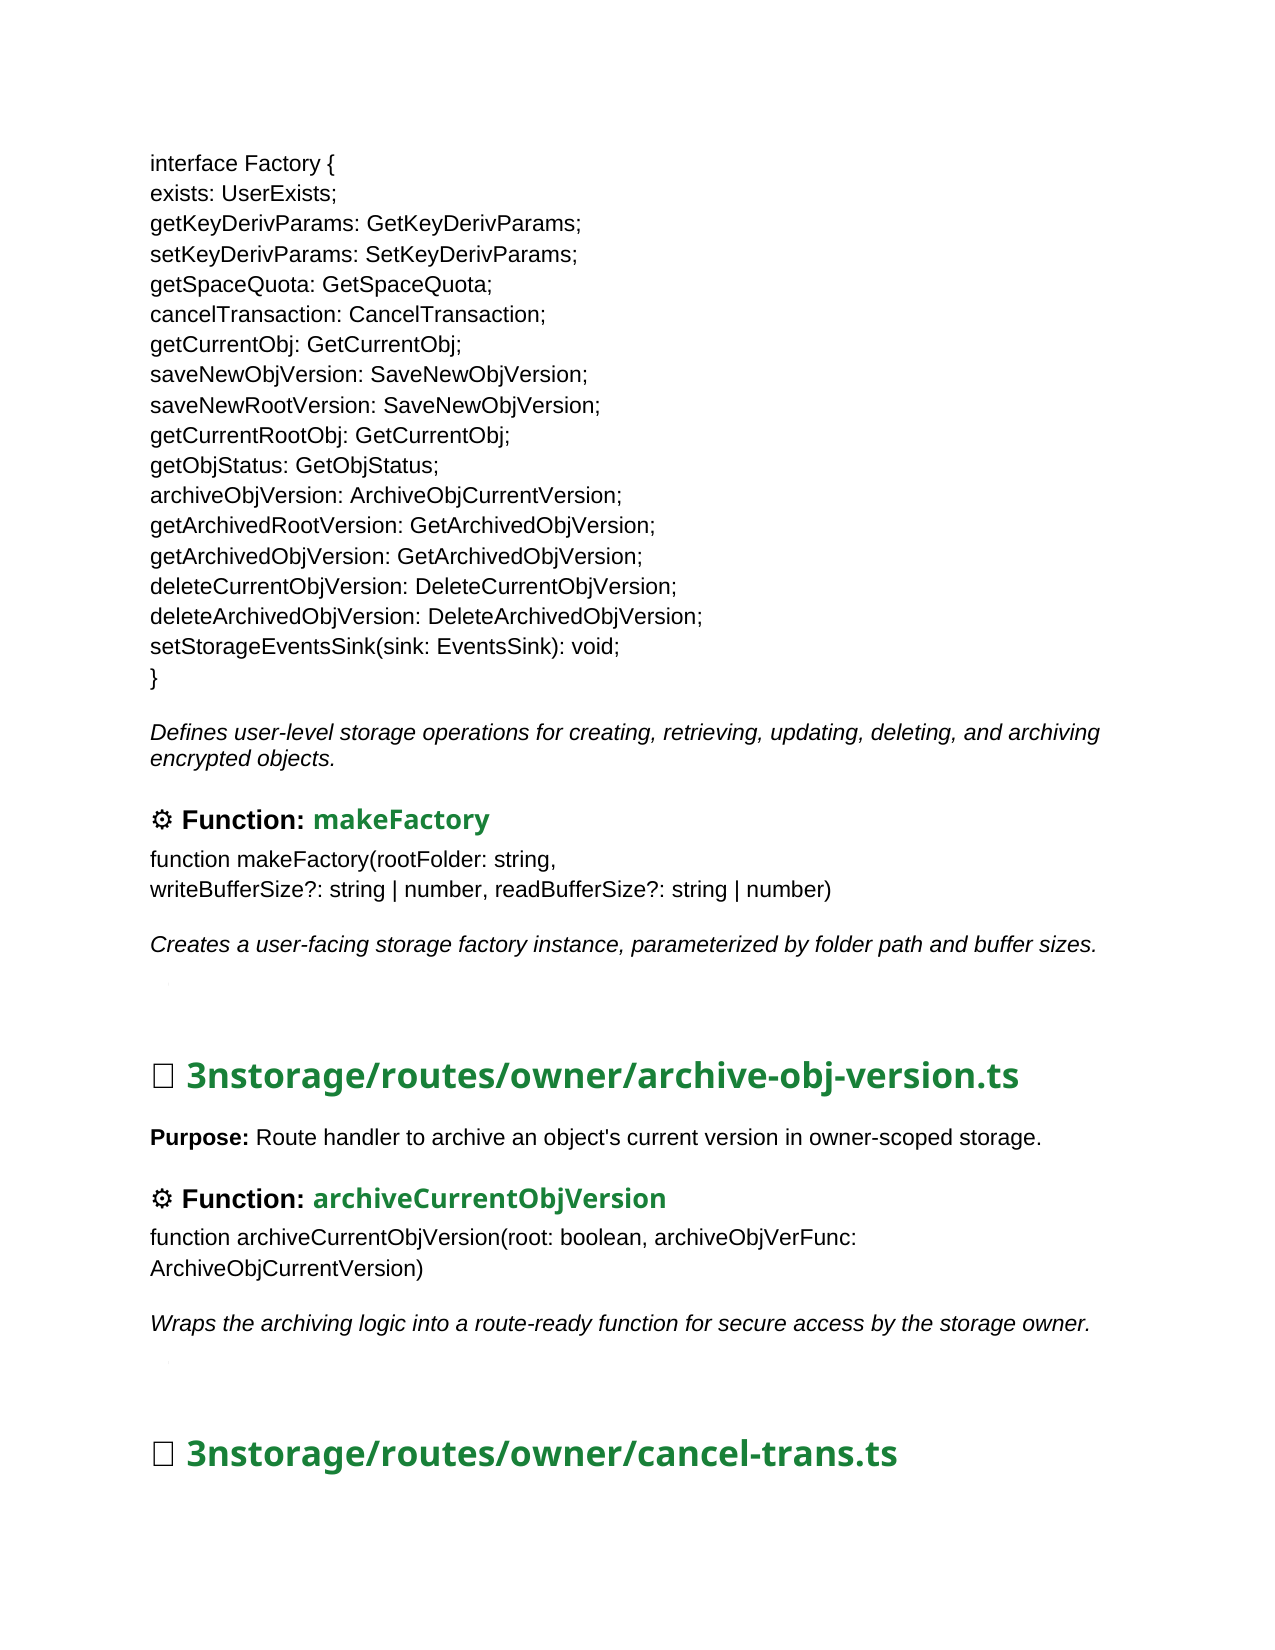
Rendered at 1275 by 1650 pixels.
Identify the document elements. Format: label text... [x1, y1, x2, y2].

text getSpaceQuota: GetSpaceQuota; [150, 271, 1125, 297]
text interface Factory { [150, 150, 1125, 176]
text archiveObjVersion: ArchiveObjCurrentVersion; [150, 482, 1125, 509]
subtitle 📄 3nstorage/routes/owner/cancel-trans.ts [150, 1429, 1125, 1477]
text getArchivedObjVersion: GetArchivedObjVersion; [150, 543, 1125, 569]
text function makeFactory(rootFolder: string, [150, 846, 1125, 872]
text setStorageEventsSink(sink: EventsSink): void; [150, 633, 1125, 660]
text Creates a user-facing storage factory instance, parameterized by folder path and buffer sizes. [150, 931, 1125, 958]
text getObjStatus: GetObjStatus; [150, 452, 1125, 478]
text deleteArchivedObjVersion: DeleteArchivedObjVersion; [150, 603, 1125, 629]
text saveNewRootVersion: SaveNewObjVersion; [150, 392, 1125, 418]
text function archiveCurrentObjVersion(root: boolean, archiveObjVerFunc: ArchiveObjCurrentVersion) [150, 1224, 1125, 1281]
text saveNewObjVersion: SaveNewObjVersion; [150, 361, 1125, 388]
text cancelTransaction: CancelTransaction; [150, 301, 1125, 327]
text getArchivedRootVersion: GetArchivedObjVersion; [150, 512, 1125, 539]
text writeBufferSize?: string | number, readBufferSize?: string | number) [150, 876, 1125, 902]
text getCurrentObj: GetCurrentObj; [150, 331, 1125, 358]
text getCurrentRootObj: GetCurrentObj; [150, 422, 1125, 448]
text setKeyDerivParams: SetKeyDerivParams; [150, 241, 1125, 267]
text Wraps the archiving logic into a route-ready function for secure access by the storage owner. [150, 1310, 1125, 1336]
text getKeyDerivParams: GetKeyDerivParams; [150, 210, 1125, 237]
subtitle ⚙️ Function: makeFactory [150, 801, 1125, 837]
text } [150, 663, 1125, 690]
subtitle ⚙️ Function: archiveCurrentObjVersion [150, 1179, 1125, 1216]
text deleteCurrentObjVersion: DeleteCurrentObjVersion; [150, 573, 1125, 599]
subtitle 📄 3nstorage/routes/owner/archive-obj-version.ts [150, 1050, 1125, 1098]
text Defines user-level storage operations for creating, retrieving, updating, deleting, and archiving encrypted objects. [150, 719, 1125, 771]
text Purpose: Route handler to archive an object's current version in owner-scoped storage. [150, 1123, 1125, 1150]
text exists: UserExists; [150, 180, 1125, 207]
